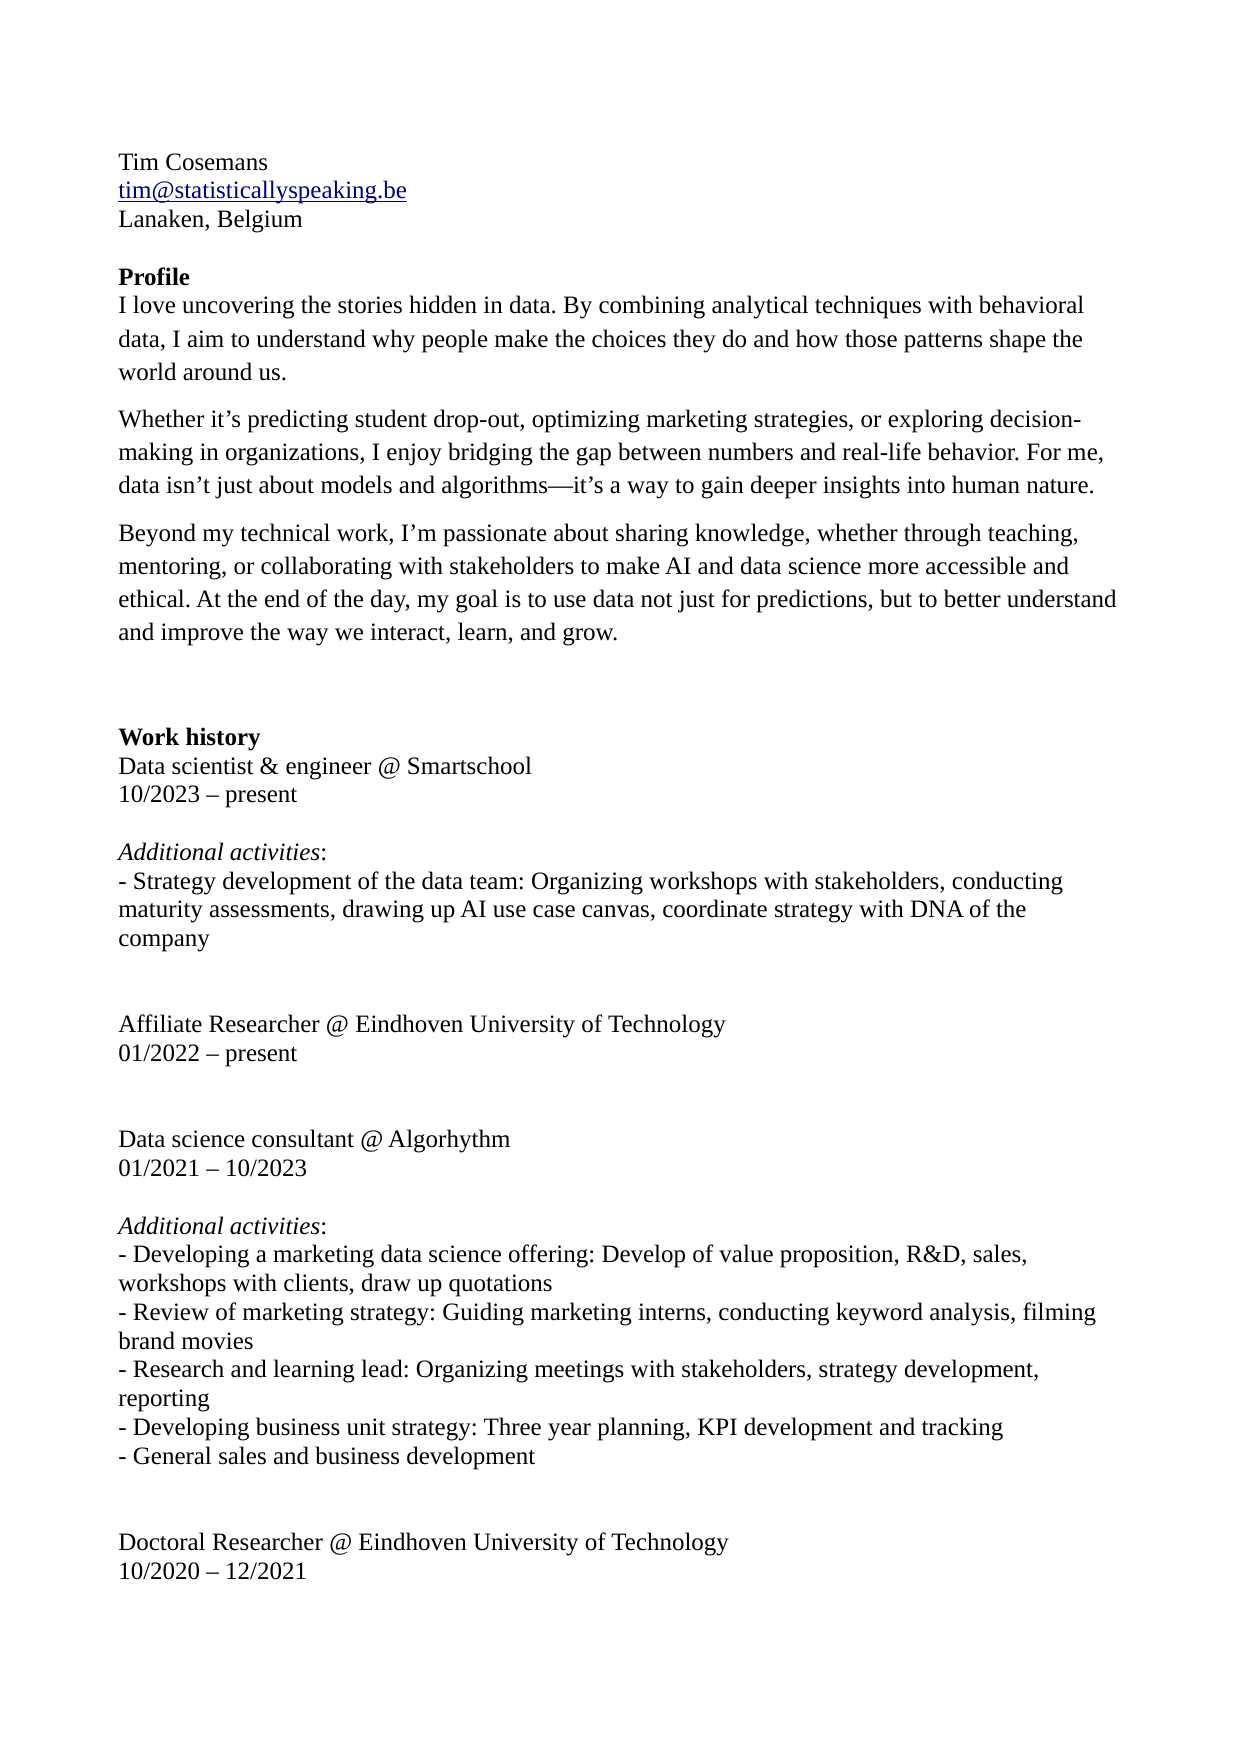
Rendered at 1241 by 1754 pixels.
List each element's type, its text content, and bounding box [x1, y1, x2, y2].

text - Research and learning lead: Organizing meetings with stakeholders, strategy development, reporting [118, 1354, 1122, 1412]
text Work history [118, 722, 1122, 751]
text Data science consultant @ Algorhythm [118, 1124, 1122, 1153]
text Additional activities: [118, 1211, 1122, 1239]
text Data scientist & engineer @ Smartschool [118, 751, 1122, 779]
text tim@statisticallyspeaking.be [118, 176, 1122, 204]
text - Review of marketing strategy: Guiding marketing interns, conducting keyword analysis, filming brand movies [118, 1297, 1122, 1354]
text 10/2020 – 12/2021 [118, 1556, 1122, 1584]
text - Developing a marketing data science offering: Develop of value proposition, R&D, sales, workshops with clients, draw up quotations [118, 1239, 1122, 1297]
text Additional activities: [118, 837, 1122, 866]
text 10/2023 – present [118, 779, 1122, 808]
text I love uncovering the stories hidden in data. By combining analytical techniques with behavioral data, I aim to understand why people make the choices they do and how those patterns shape the world around us. [118, 291, 1122, 385]
text - General sales and business development [118, 1441, 1122, 1469]
text 01/2022 – present [118, 1038, 1122, 1067]
text Affiliate Researcher @ Eindhoven University of Technology [118, 1009, 1122, 1038]
text - Strategy development of the data team: Organizing workshops with stakeholders, conducting maturity assessments, drawing up AI use case canvas, coordinate strategy with DNA of the company [118, 866, 1122, 952]
text - Developing business unit strategy: Three year planning, KPI development and tracking [118, 1412, 1122, 1441]
text Doctoral Researcher @ Eindhoven University of Technology [118, 1527, 1122, 1556]
text Whether it’s predicting student drop-out, optimizing marketing strategies, or exploring decision-making in organizations, I enjoy bridging the gap between numbers and real-life behavior. For me, data isn’t just about models and algorithms—it’s a way to gain deeper insights into human nature. [118, 404, 1122, 499]
text Lanaken, Belgium [118, 204, 1122, 233]
text Beyond my technical work, I’m passionate about sharing knowledge, whether through teaching, mentoring, or collaborating with stakeholders to make AI and data science more accessible and ethical. At the end of the day, my goal is to use data not just for predictions, but to better understand and improve the way we interact, learn, and grow. [118, 518, 1122, 646]
text Profile [118, 262, 1122, 291]
text Tim Cosemans [118, 147, 1122, 176]
text 01/2021 – 10/2023 [118, 1153, 1122, 1182]
